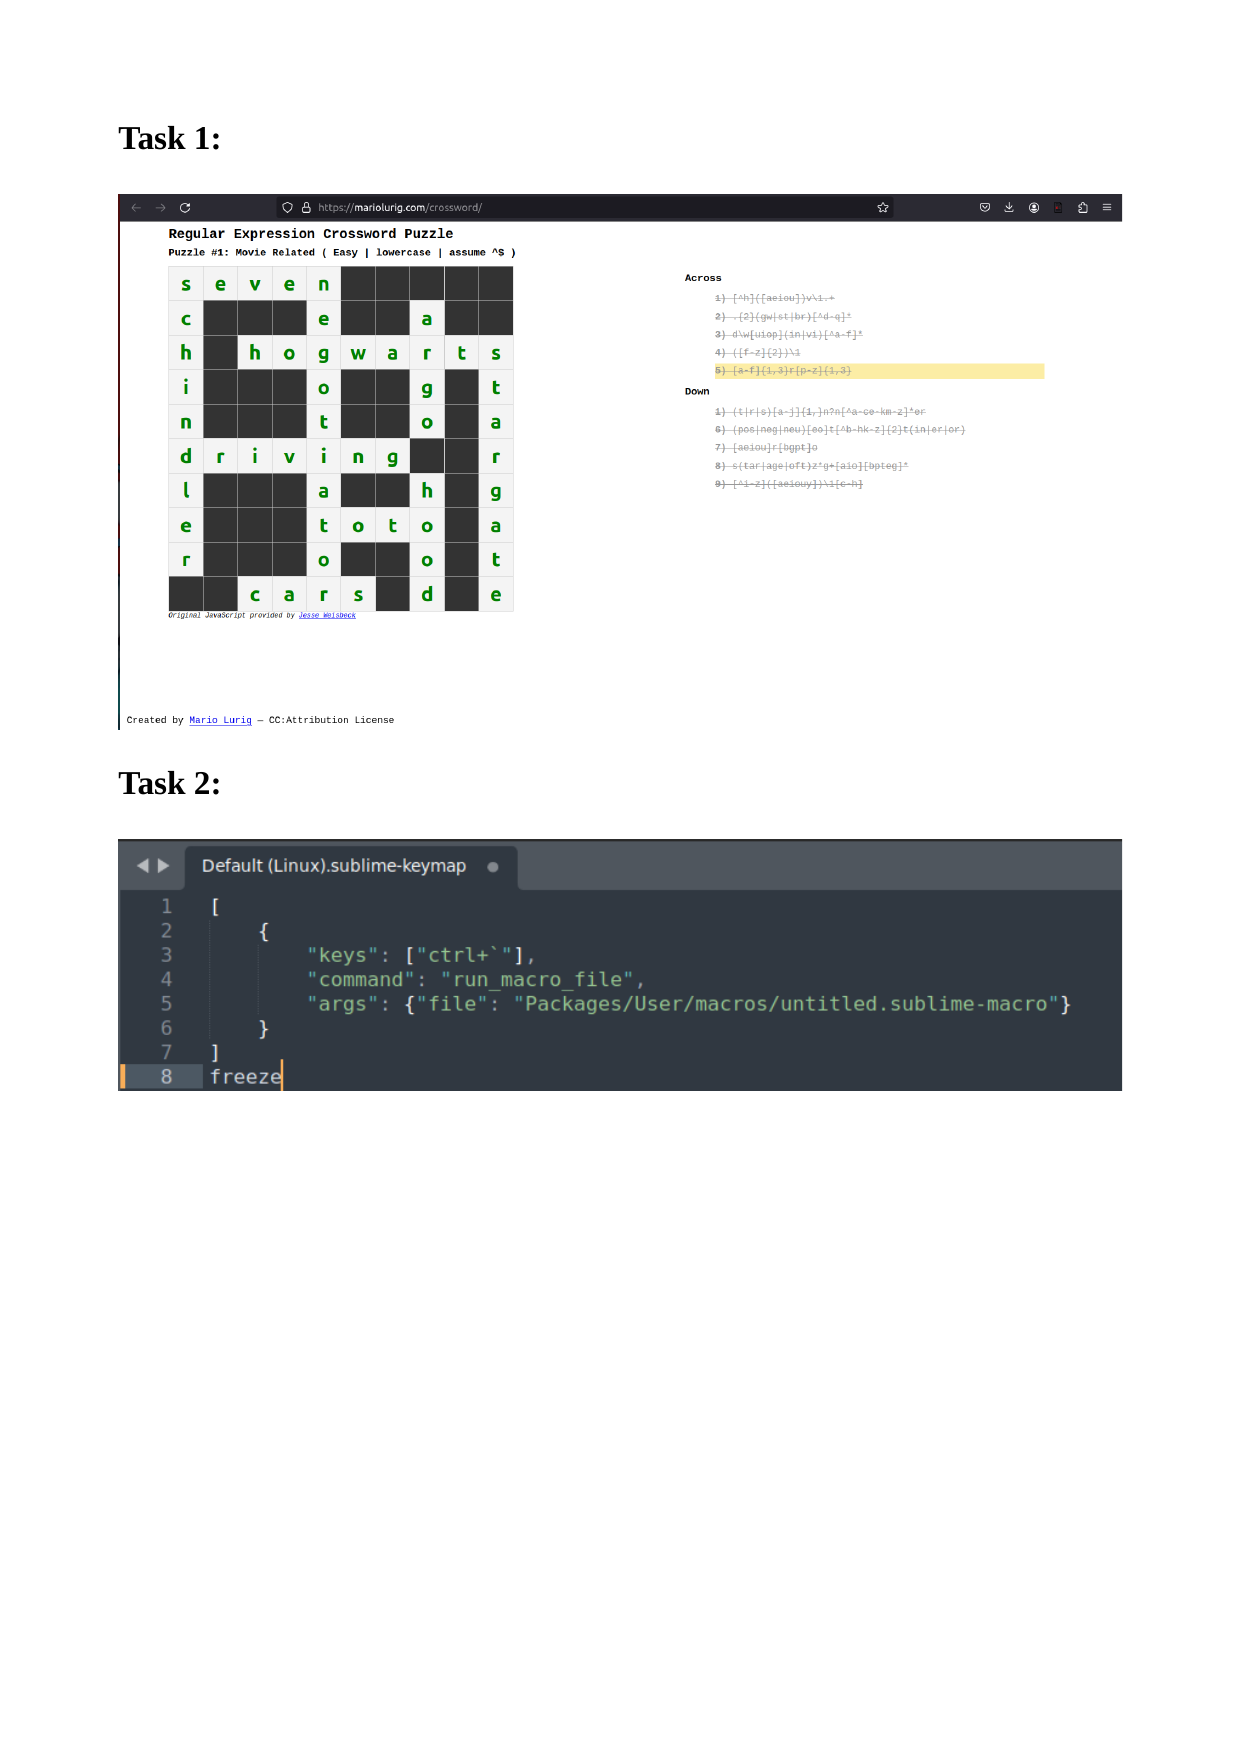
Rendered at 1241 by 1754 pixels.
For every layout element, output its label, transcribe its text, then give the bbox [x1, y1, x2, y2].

picture [118, 194, 1123, 730]
picture [118, 839, 1123, 1091]
text Task 1: [118, 118, 1122, 156]
text Task 2: [118, 763, 1122, 801]
